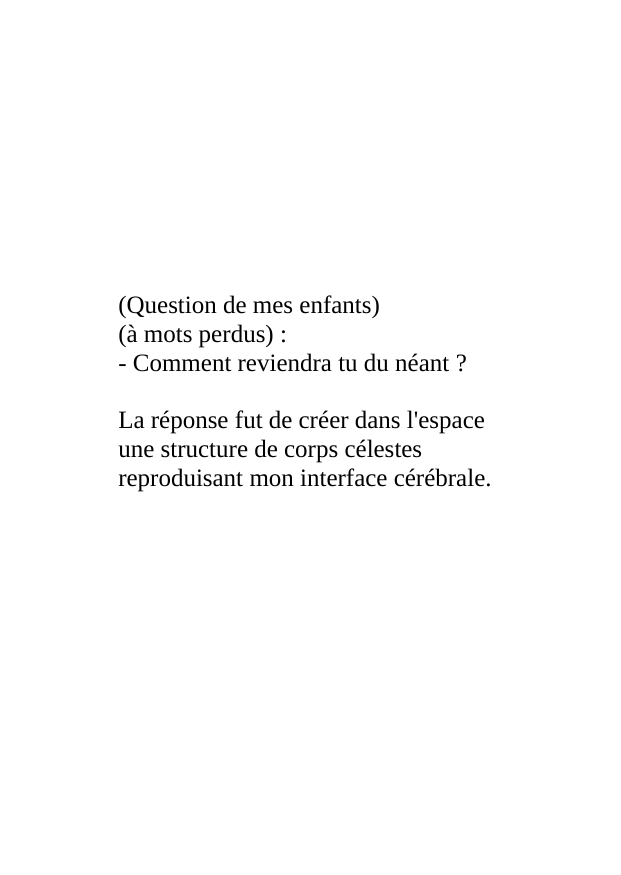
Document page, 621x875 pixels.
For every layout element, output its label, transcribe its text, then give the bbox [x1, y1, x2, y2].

text La réponse fut de créer dans l'espace une structure de corps célestes reproduisant mon interface cérébrale. [118, 406, 502, 492]
text (à mots perdus) : [118, 319, 502, 348]
text - Comment reviendra tu du néant ? [118, 348, 502, 377]
text (Question de mes enfants) [118, 291, 502, 319]
